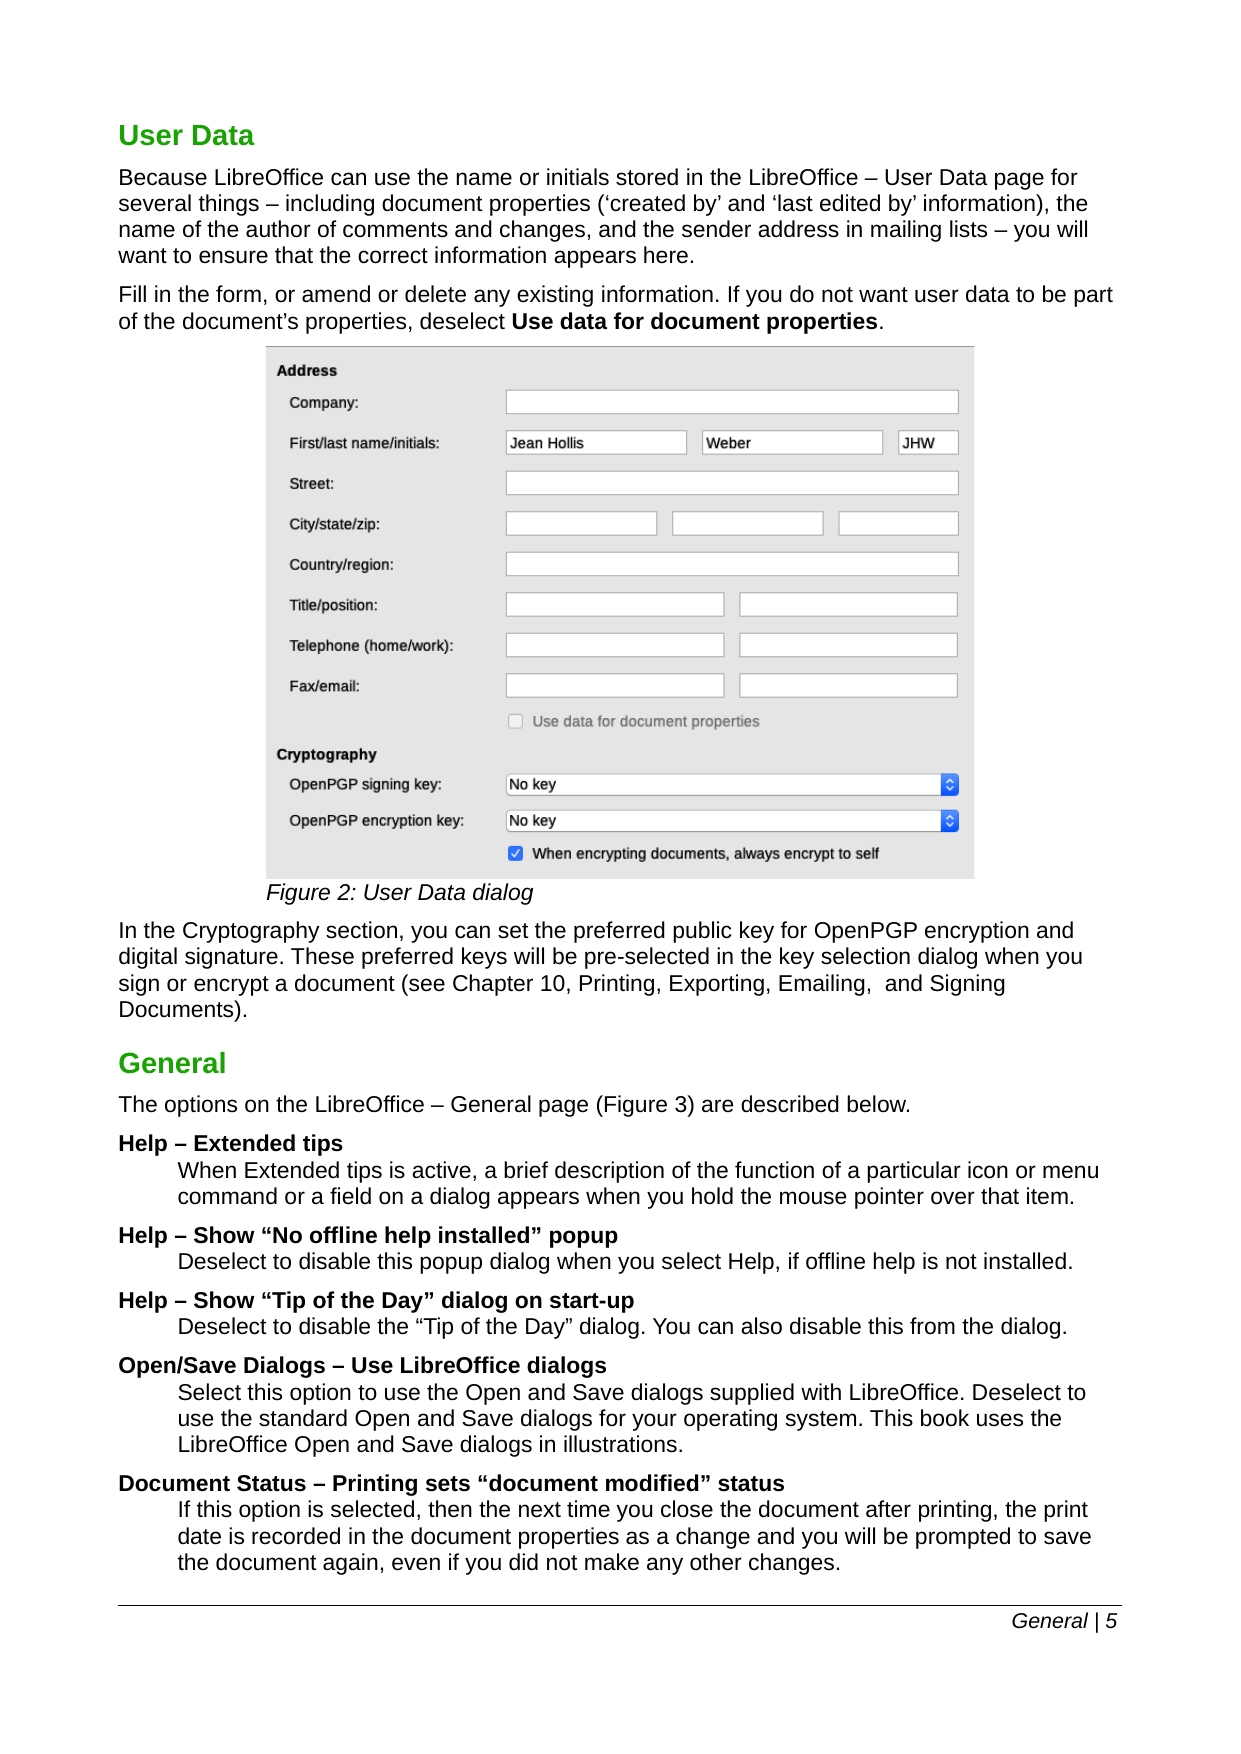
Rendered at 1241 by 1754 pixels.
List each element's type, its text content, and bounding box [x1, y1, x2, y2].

text Document Status – Printing sets “document modified” status [118, 1470, 1122, 1496]
text Help – Extended tips [118, 1130, 1122, 1157]
picture [265, 346, 975, 879]
text The options on the LibreOffice – General page (Figure 3) are described below. [118, 1091, 1122, 1118]
subtitle User Data [118, 118, 1122, 152]
text Figure 2: User Data dialog [266, 879, 974, 905]
text Help – Show “No offline help installed” popup [118, 1222, 1122, 1248]
text Select this option to use the Open and Save dialogs supplied with LibreOffice. Deselect to use the standard Open and Save dialogs for your operating system. This book uses the LibreOffice Open and Save dialogs in illustrations. [177, 1378, 1122, 1458]
text Deselect to disable this popup dialog when you select Help, if offline help is not installed. [177, 1248, 1122, 1274]
text Help – Show “Tip of the Day” dialog on start-up [118, 1287, 1122, 1313]
text Deselect to disable the “Tip of the Day” dialog. You can also disable this from the dialog. [177, 1313, 1122, 1340]
text Open/Save Dialogs – Use LibreOffice dialogs [118, 1352, 1122, 1378]
text If this option is selected, then the next time you close the document after printing, the print date is recorded in the document properties as a change and you will be prompted to save the document again, even if you did not make any other changes. [177, 1496, 1122, 1576]
text When Extended tips is active, a brief description of the function of a particular icon or menu command or a field on a dialog appears when you hold the mouse pointer over that item. [177, 1157, 1122, 1209]
text Fill in the form, or amend or delete any existing information. If you do not want user data to be part of the document’s properties, deselect Use data for document properties. [118, 281, 1122, 334]
text Because LibreOffice can use the name or initials stored in the LibreOffice – User Data page for several things – including document properties (‘created by’ and ‘last edited by’ information), the name of the author of comments and changes, and the sender address in mailing lists – you will want to ensure that the correct information appears here. [118, 163, 1122, 269]
subtitle General [118, 1046, 1122, 1079]
text In the Cryptography section, you can set the preferred public key for OpenPGP encryption and digital signature. These preferred keys will be pre-selected in the key selection dialog when you sign or encrypt a document (see Chapter 10, Printing, Exporting, Emailing, and Signing Documents). [118, 917, 1122, 1022]
